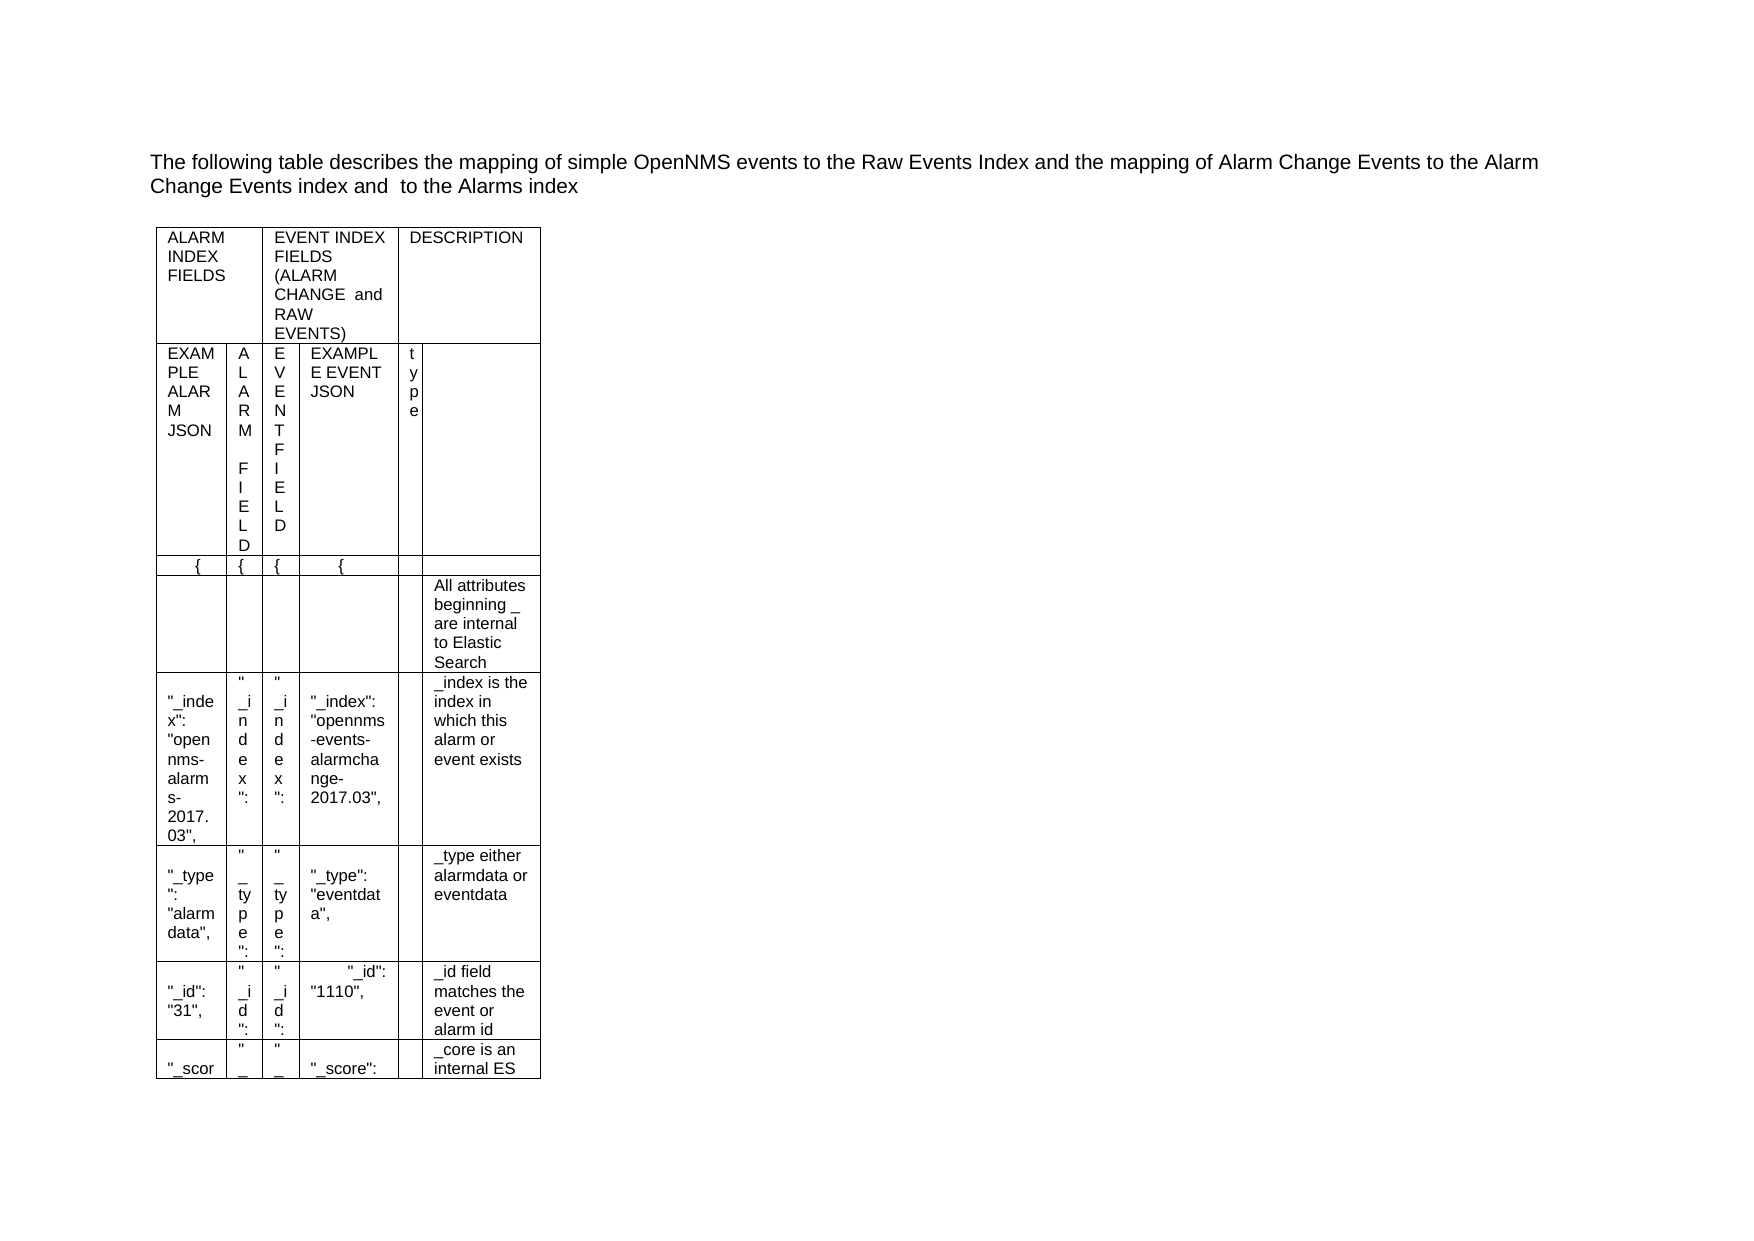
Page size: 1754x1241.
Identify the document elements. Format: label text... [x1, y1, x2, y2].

table_cell [423, 344, 540, 554]
table_cell [423, 556, 540, 575]
table_cell "_index": "opennms-alarms-2017.03", [157, 673, 226, 845]
table_cell { [300, 556, 398, 575]
table_cell [263, 576, 299, 672]
table_cell "_index": "opennms-events-alarmchange-2017.03", [300, 673, 398, 845]
table_cell _index is the index in which this alarm or event exists [423, 673, 540, 845]
table_cell "_id": "31", [157, 962, 226, 1039]
table_cell [399, 962, 422, 1039]
table_cell "_scor [157, 1040, 226, 1078]
text The following table describes the mapping of simple OpenNMS events to the Raw Events Index and the mapping of Alarm Change Events to the Alarm Change Events index and to the Alarms index [150, 150, 1604, 198]
table_cell EXAMPLE ALARM JSON [157, 344, 226, 554]
table_cell "_id": [227, 962, 262, 1039]
table_cell { [263, 556, 299, 575]
table_cell [399, 576, 422, 672]
table_cell [399, 673, 422, 845]
table_cell "_score": [300, 1040, 398, 1078]
table_cell All attributes beginning _ are internal to Elastic Search [423, 576, 540, 672]
table_cell type [399, 344, 422, 554]
table_cell "_id": [263, 962, 299, 1039]
table_cell ALARM FIELD [227, 344, 262, 554]
table_header EVENT INDEX FIELDS (ALARM CHANGE and RAW EVENTS) [263, 228, 398, 343]
table_cell [399, 556, 422, 575]
table_cell { [227, 556, 262, 575]
table_cell { [157, 556, 226, 575]
table_cell "_type": "alarmdata", [157, 846, 226, 961]
table_cell _id field matches the event or alarm id [423, 962, 540, 1039]
table_cell "_type": [263, 846, 299, 961]
table_cell "_index": [227, 673, 262, 845]
table_cell _core is an internal ES [423, 1040, 540, 1078]
table_cell [399, 1040, 422, 1078]
table_cell [227, 576, 262, 672]
table_cell [300, 576, 398, 672]
table_cell EVENT FIELD [263, 344, 299, 554]
table_cell "_type": [227, 846, 262, 961]
table_cell _type either alarmdata or eventdata [423, 846, 540, 961]
table_cell "_id": "1110", [300, 962, 398, 1039]
table_header DESCRIPTION [399, 228, 540, 343]
table_header ALARM INDEX FIELDS [157, 228, 262, 343]
table_cell EXAMPLE EVENT JSON [300, 344, 398, 554]
table_cell [157, 576, 226, 672]
table_cell "_ [227, 1040, 262, 1078]
table_cell "_type": "eventdata", [300, 846, 398, 961]
table_cell "_ [263, 1040, 299, 1078]
table_cell [399, 846, 422, 961]
table_cell "_index": [263, 673, 299, 845]
